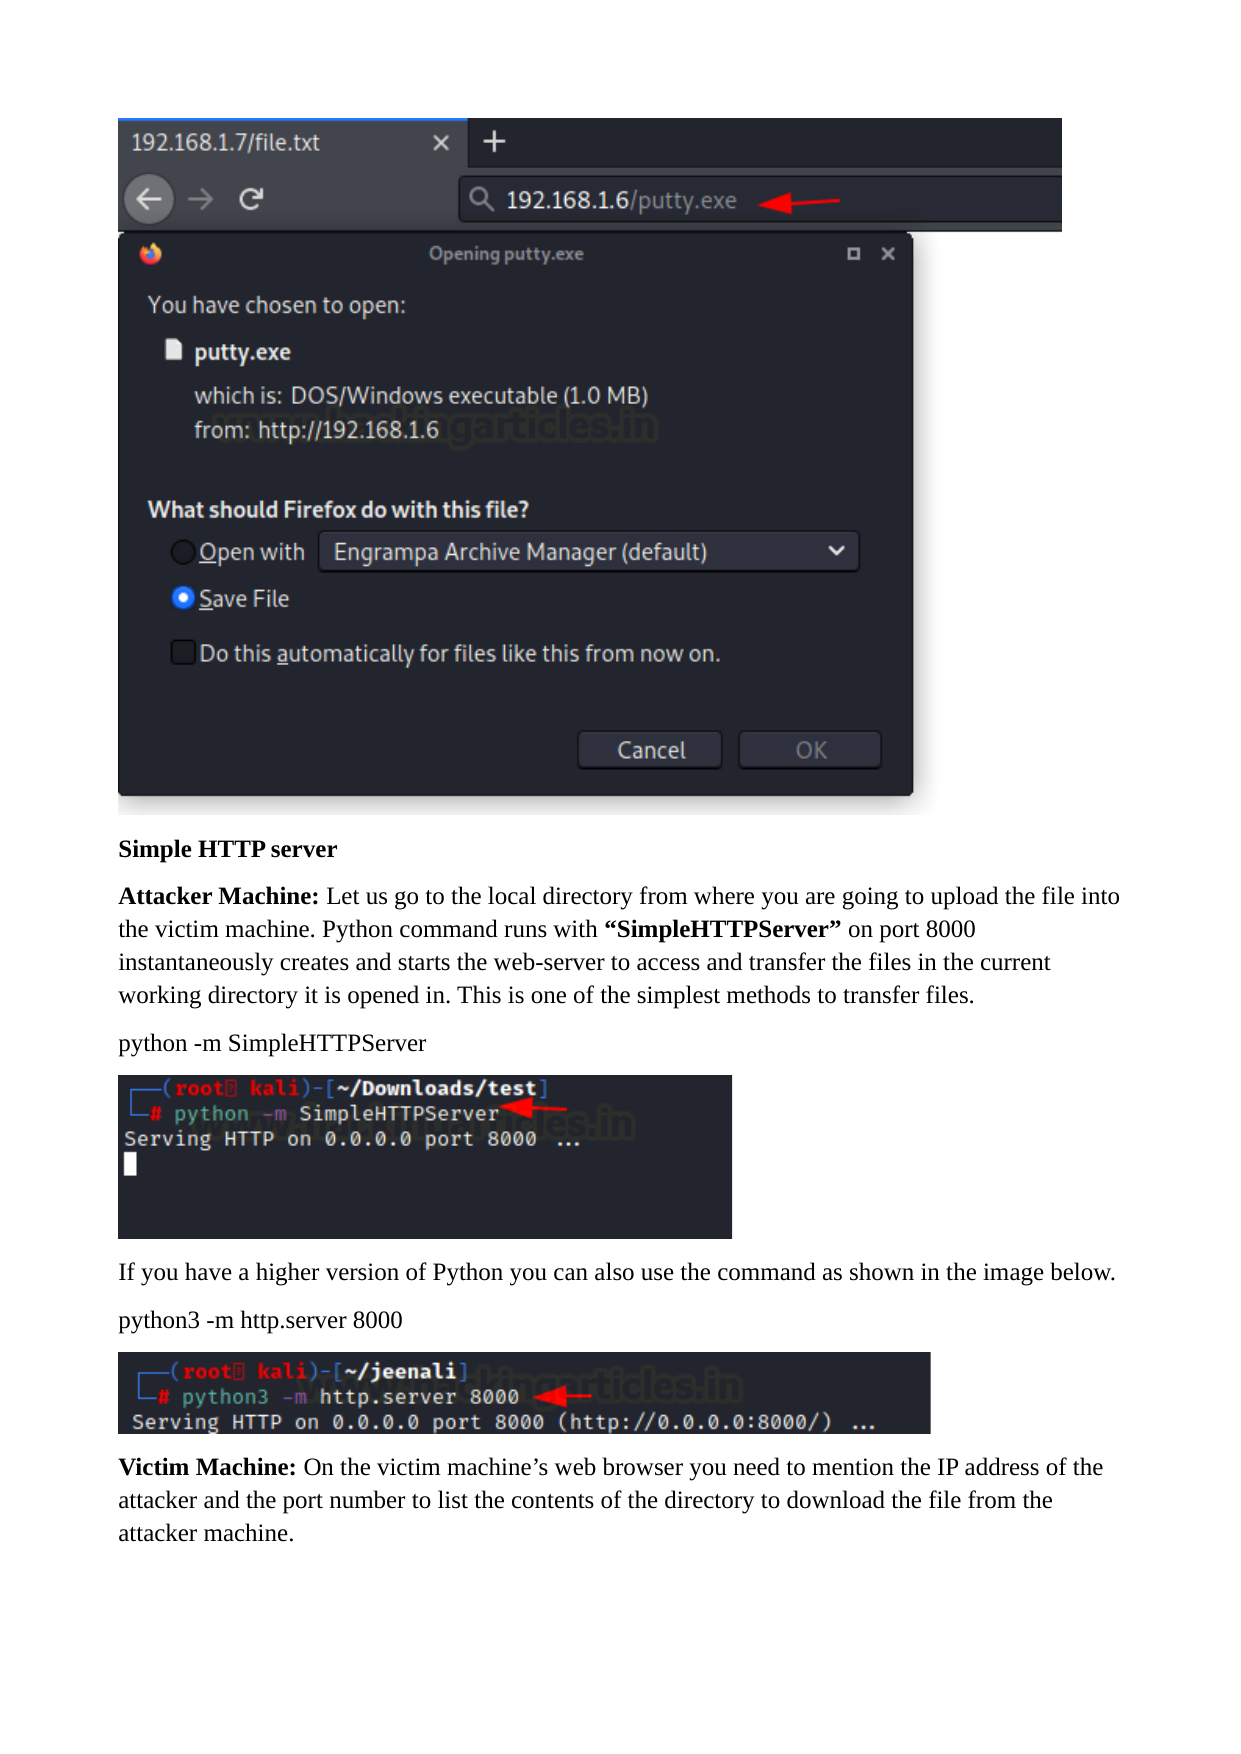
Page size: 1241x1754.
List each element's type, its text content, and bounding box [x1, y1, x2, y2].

text python -m SimpleHTTPServer [118, 1028, 1122, 1057]
text python3 -m http.server 8000 [118, 1305, 1122, 1333]
picture [118, 1352, 931, 1434]
text Attacker Machine: Let us go to the local directory from where you are going to upload the file into the victim machine. Python command runs with “SimpleHTTPServer” on port 8000 instantaneously creates and starts the web-server to access and transfer the files in the current working directory it is opened in. This is one of the simplest methods to transfer files. [118, 881, 1122, 1009]
text Victim Machine: On the victim machine’s web browser you need to mention the IP address of the attacker and the port number to list the contents of the directory to download the file from the attacker machine. [118, 1452, 1122, 1547]
picture [118, 1075, 733, 1239]
text If you have a higher version of Python you can also use the command as shown in the image below. [118, 1257, 1122, 1286]
picture [118, 118, 1062, 815]
text Simple HTTP server [118, 834, 1122, 863]
